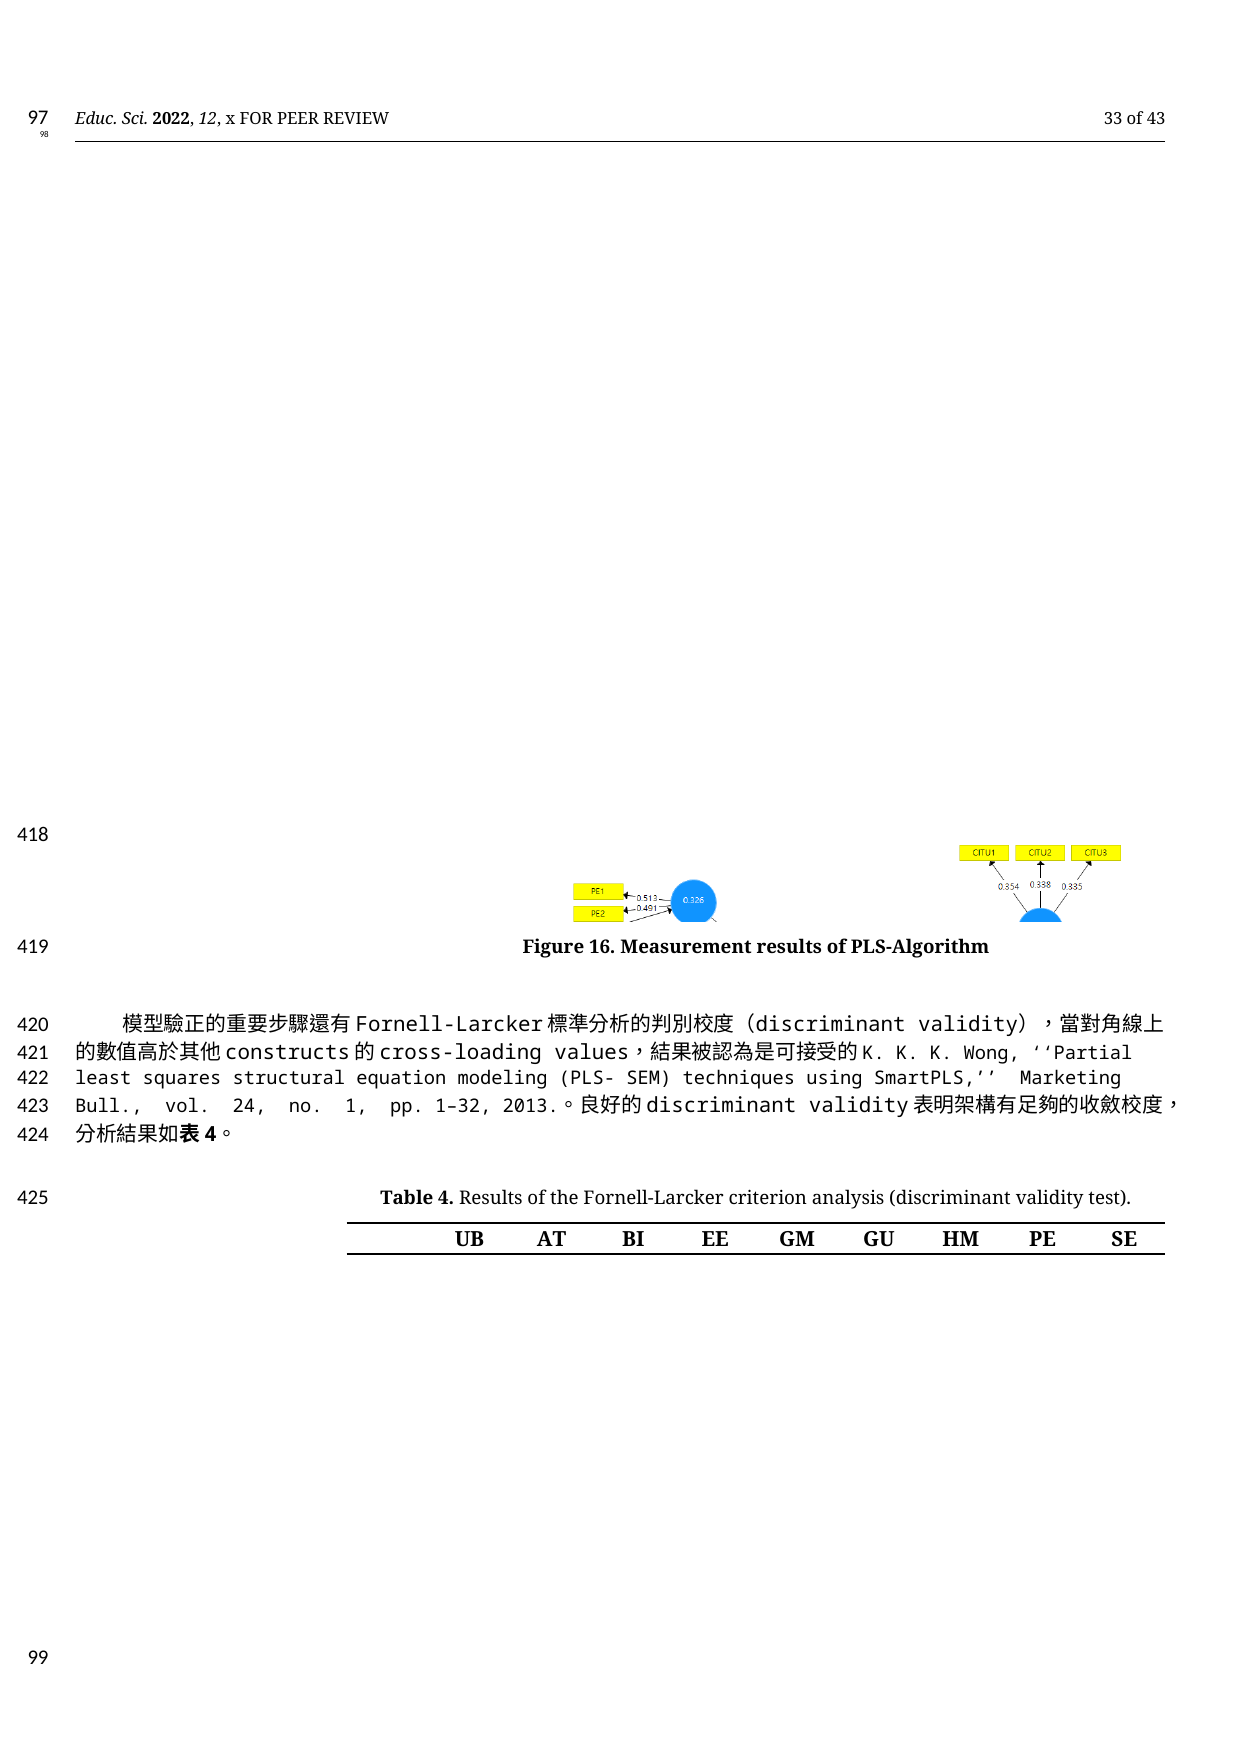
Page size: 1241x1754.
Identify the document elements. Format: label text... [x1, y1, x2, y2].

table_header GM [756, 1224, 838, 1252]
table_header GU [838, 1224, 919, 1252]
table_header BI [592, 1224, 674, 1252]
table_header [347, 1224, 428, 1252]
table_header EE [674, 1224, 756, 1252]
table_header AT [510, 1224, 592, 1252]
text 模型驗正的重要步驟還有Fornell-Larcker標準分析的判別校度（discriminant validity），當對角線上的數值高於其他constructs的cross-loading values，結果被認為是可接受的[23]。良好的discriminant validity表明架構有足夠的收斂校度，分析結果如表4。 [75, 1008, 1165, 1148]
table_header UB [429, 1224, 510, 1252]
table_header HM [920, 1224, 1001, 1252]
text Table 4. Results of the Fornell-Larcker criterion analysis (discriminant validity test). [347, 1185, 1165, 1209]
text Figure 16. Measurement results of PLS-Algorithm [347, 934, 1165, 958]
table_header PE [1001, 1224, 1083, 1252]
table_header SE [1083, 1224, 1165, 1252]
